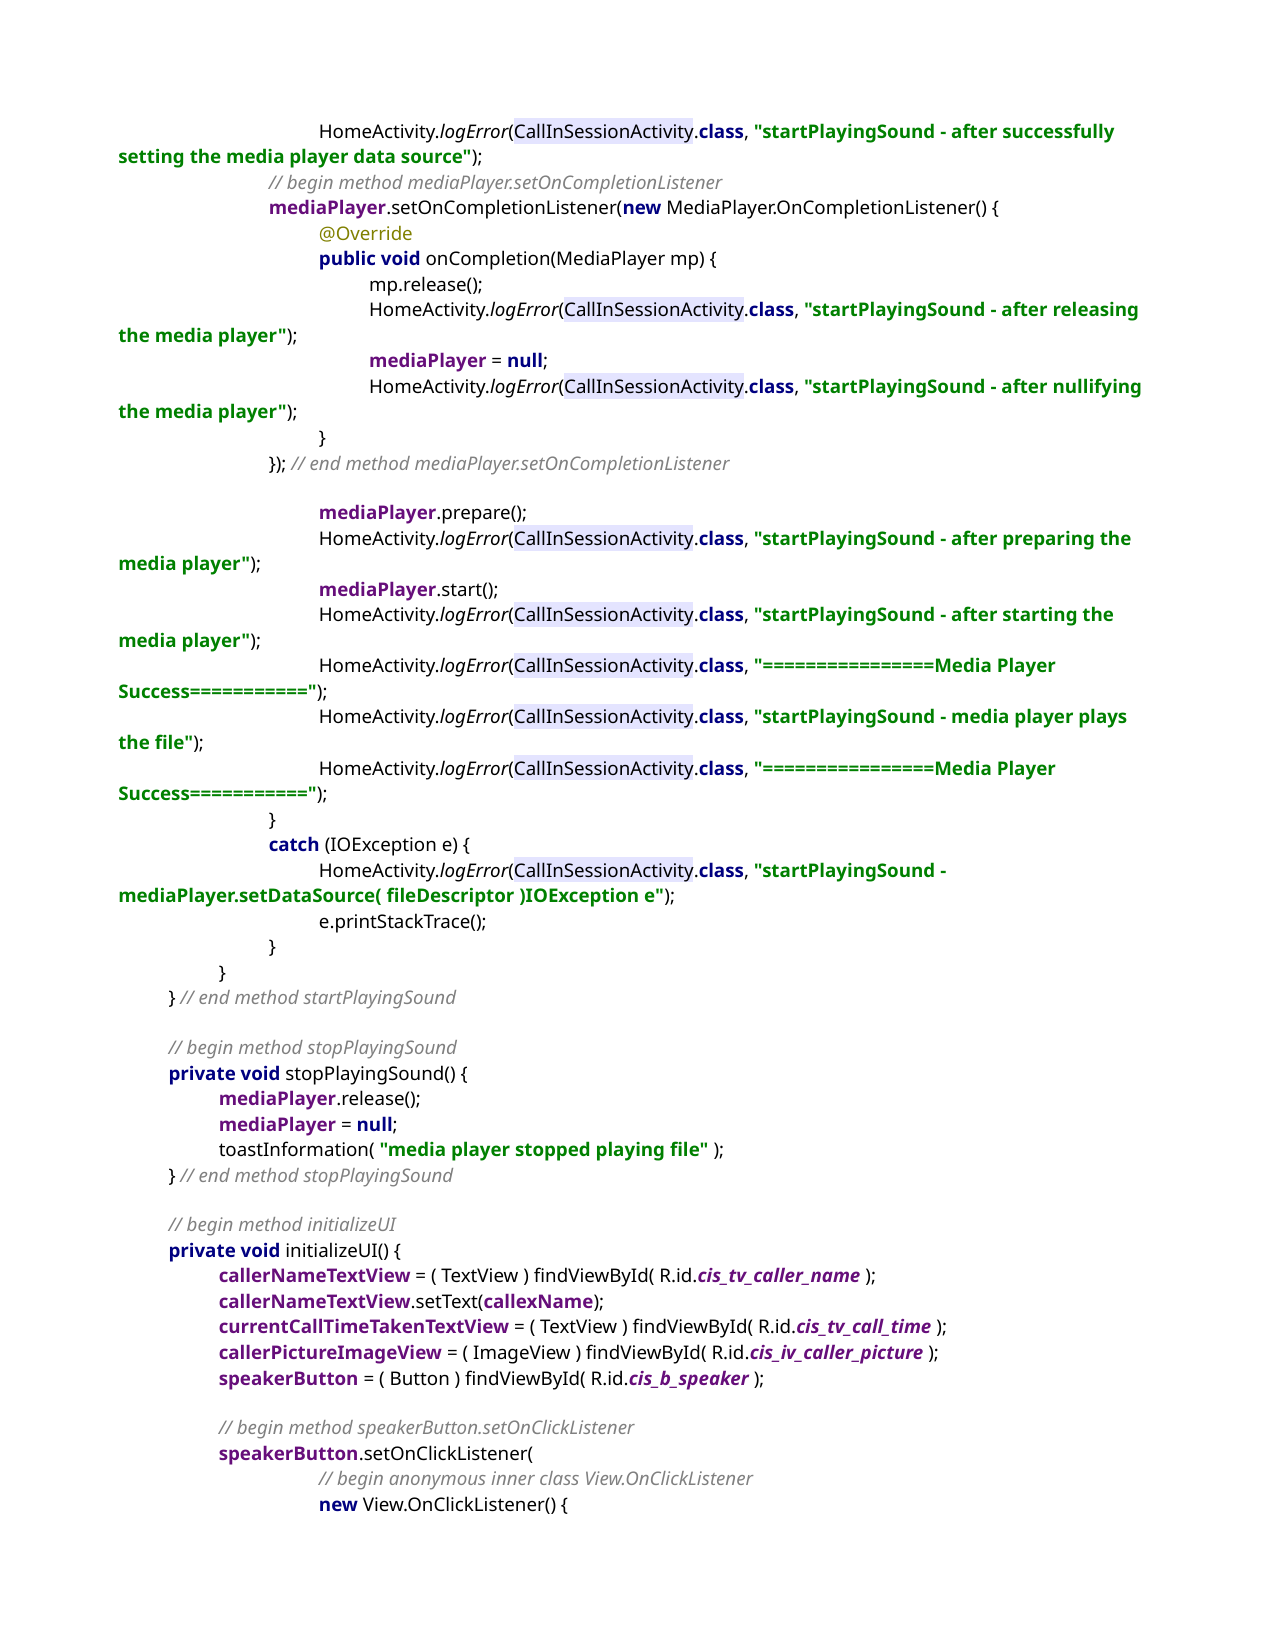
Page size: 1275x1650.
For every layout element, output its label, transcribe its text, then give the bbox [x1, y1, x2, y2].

text HomeActivity.logError(CallInSessionActivity.class, "================Media Player Success==========="); [118, 653, 1157, 704]
text HomeActivity.logError(CallInSessionActivity.class, "startPlayingSound - after starting the media player"); [118, 602, 1157, 653]
text speakerButton.setOnClickListener( [118, 1440, 1157, 1466]
text } // end method startPlayingSound [118, 984, 1157, 1010]
text }); // end method mediaPlayer.setOnCompletionListener [118, 450, 1157, 475]
text mediaPlayer = null; [118, 1111, 1157, 1136]
text // begin method speakerButton.setOnClickListener [118, 1415, 1157, 1440]
text private void stopPlayingSound() { [118, 1060, 1157, 1085]
text } [118, 424, 1157, 450]
text // begin anonymous inner class View.OnClickListener [118, 1466, 1157, 1491]
text currentCallTimeTakenTextView = ( TextView ) findViewById( R.id.cis_tv_call_time ); [118, 1314, 1157, 1339]
text } [118, 933, 1157, 959]
text // begin method initializeUI [118, 1212, 1157, 1237]
text mediaPlayer = null; [118, 348, 1157, 373]
text toastInformation( "media player stopped playing file" ); [118, 1136, 1157, 1162]
text mp.release(); [118, 271, 1157, 297]
text @Override [118, 220, 1157, 246]
text callerNameTextView = ( TextView ) findViewById( R.id.cis_tv_caller_name ); [118, 1263, 1157, 1288]
text } [118, 806, 1157, 831]
text callerNameTextView.setText(callexName); [118, 1288, 1157, 1314]
text // begin method mediaPlayer.setOnCompletionListener [118, 169, 1157, 195]
text catch (IOException e) { [118, 831, 1157, 857]
text // begin method stopPlayingSound [118, 1034, 1157, 1060]
text HomeActivity.logError(CallInSessionActivity.class, "startPlayingSound - after successfully setting the media player data source"); [118, 118, 1157, 169]
text HomeActivity.logError(CallInSessionActivity.class, "startPlayingSound - media player plays the file"); [118, 704, 1157, 755]
text HomeActivity.logError(CallInSessionActivity.class, "startPlayingSound - after nullifying the media player"); [118, 373, 1157, 424]
text } [118, 959, 1157, 984]
text HomeActivity.logError(CallInSessionActivity.class, "startPlayingSound - mediaPlayer.setDataSource( fileDescriptor )IOException e"); [118, 857, 1157, 908]
text private void initializeUI() { [118, 1237, 1157, 1263]
text } // end method stopPlayingSound [118, 1162, 1157, 1187]
text callerPictureImageView = ( ImageView ) findViewById( R.id.cis_iv_caller_picture ); [118, 1339, 1157, 1365]
text HomeActivity.logError(CallInSessionActivity.class, "startPlayingSound - after preparing the media player"); [118, 525, 1157, 576]
text public void onCompletion(MediaPlayer mp) { [118, 246, 1157, 271]
text mediaPlayer.release(); [118, 1085, 1157, 1111]
text new View.OnClickListener() { [118, 1491, 1157, 1517]
text speakerButton = ( Button ) findViewById( R.id.cis_b_speaker ); [118, 1365, 1157, 1390]
text HomeActivity.logError(CallInSessionActivity.class, "================Media Player Success==========="); [118, 755, 1157, 806]
text mediaPlayer.prepare(); [118, 500, 1157, 525]
text mediaPlayer.setOnCompletionListener(new MediaPlayer.OnCompletionListener() { [118, 195, 1157, 220]
text e.printStackTrace(); [118, 908, 1157, 933]
text HomeActivity.logError(CallInSessionActivity.class, "startPlayingSound - after releasing the media player"); [118, 297, 1157, 348]
text mediaPlayer.start(); [118, 576, 1157, 602]
